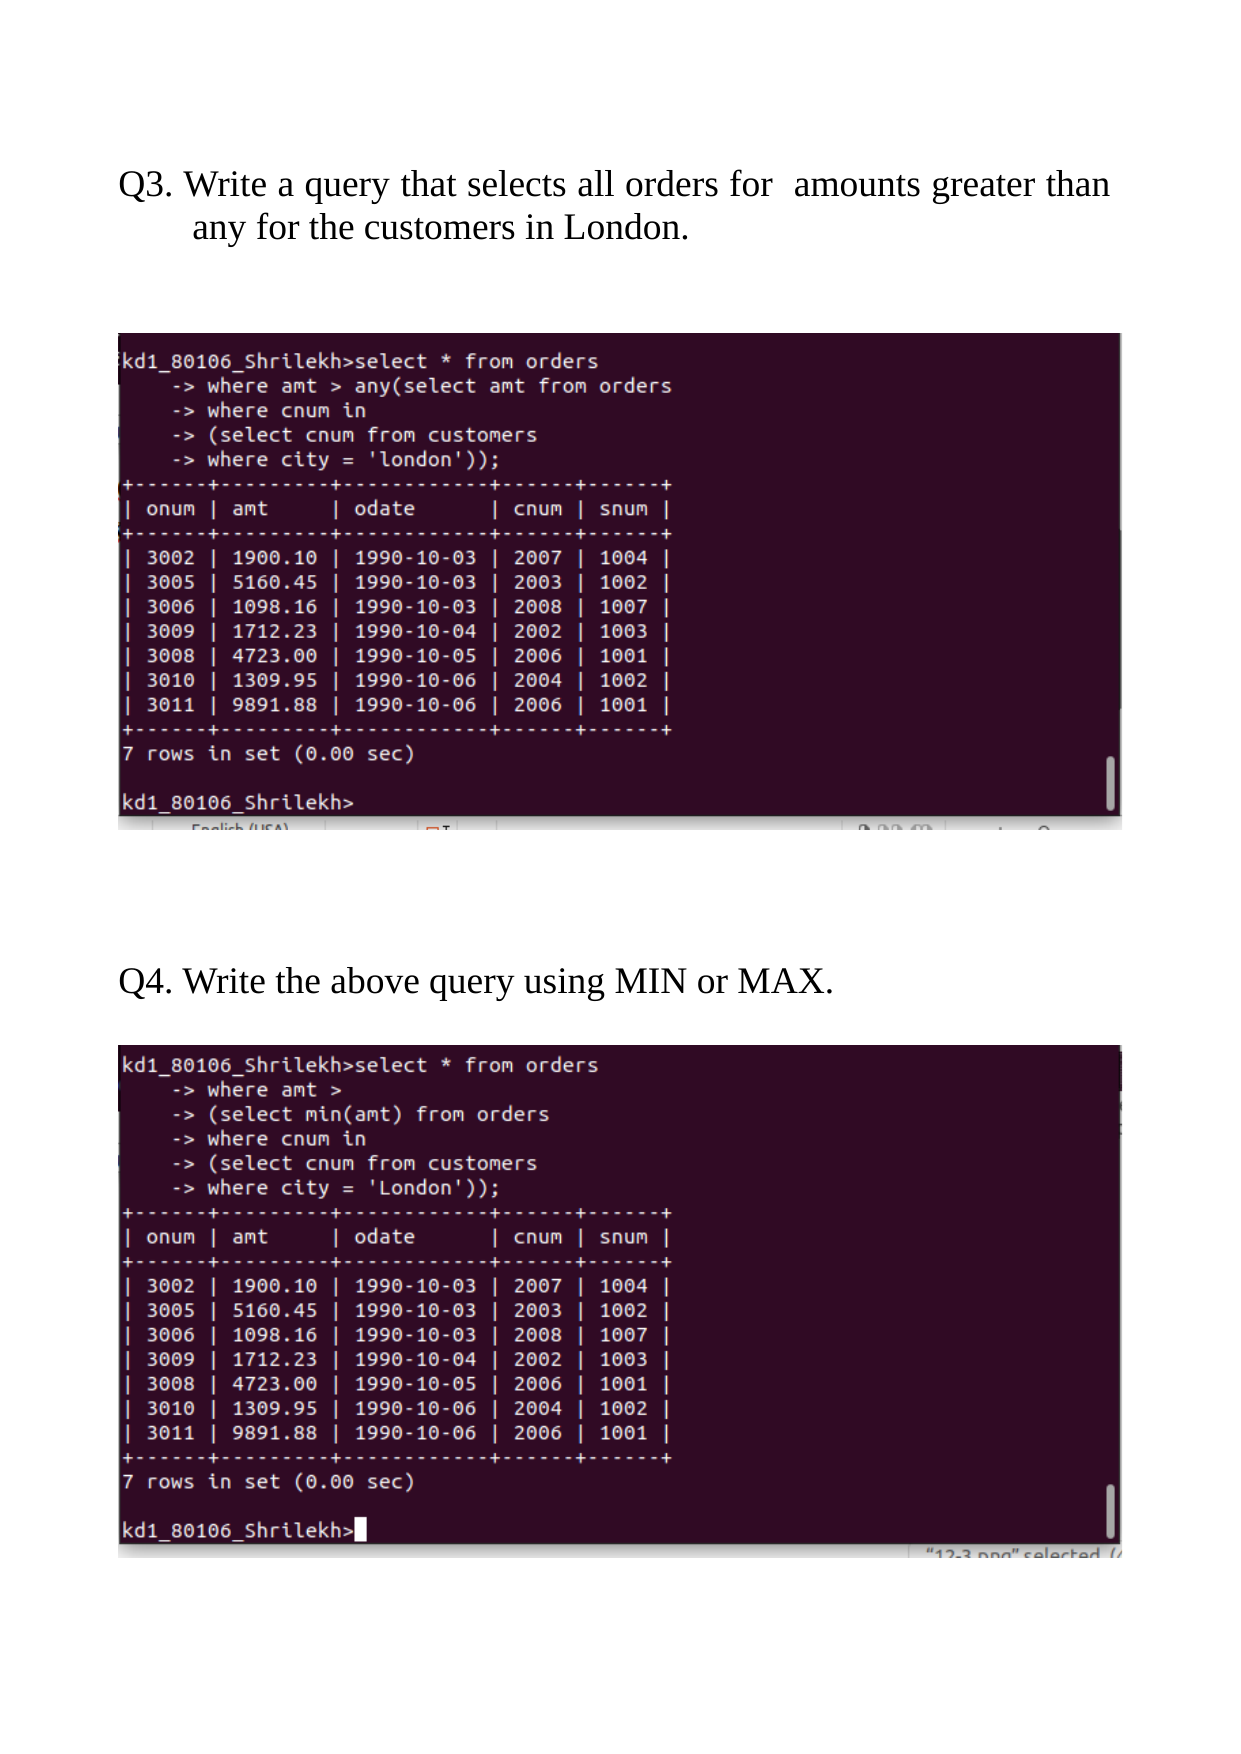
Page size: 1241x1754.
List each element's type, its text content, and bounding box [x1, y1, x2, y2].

text Q4. Write the above query using MIN or MAX. [118, 959, 1122, 1002]
picture [118, 333, 1123, 830]
picture [118, 1045, 1123, 1558]
text Q3. Write a query that selects all orders for amounts greater than any for the customers in London. [118, 161, 1122, 247]
